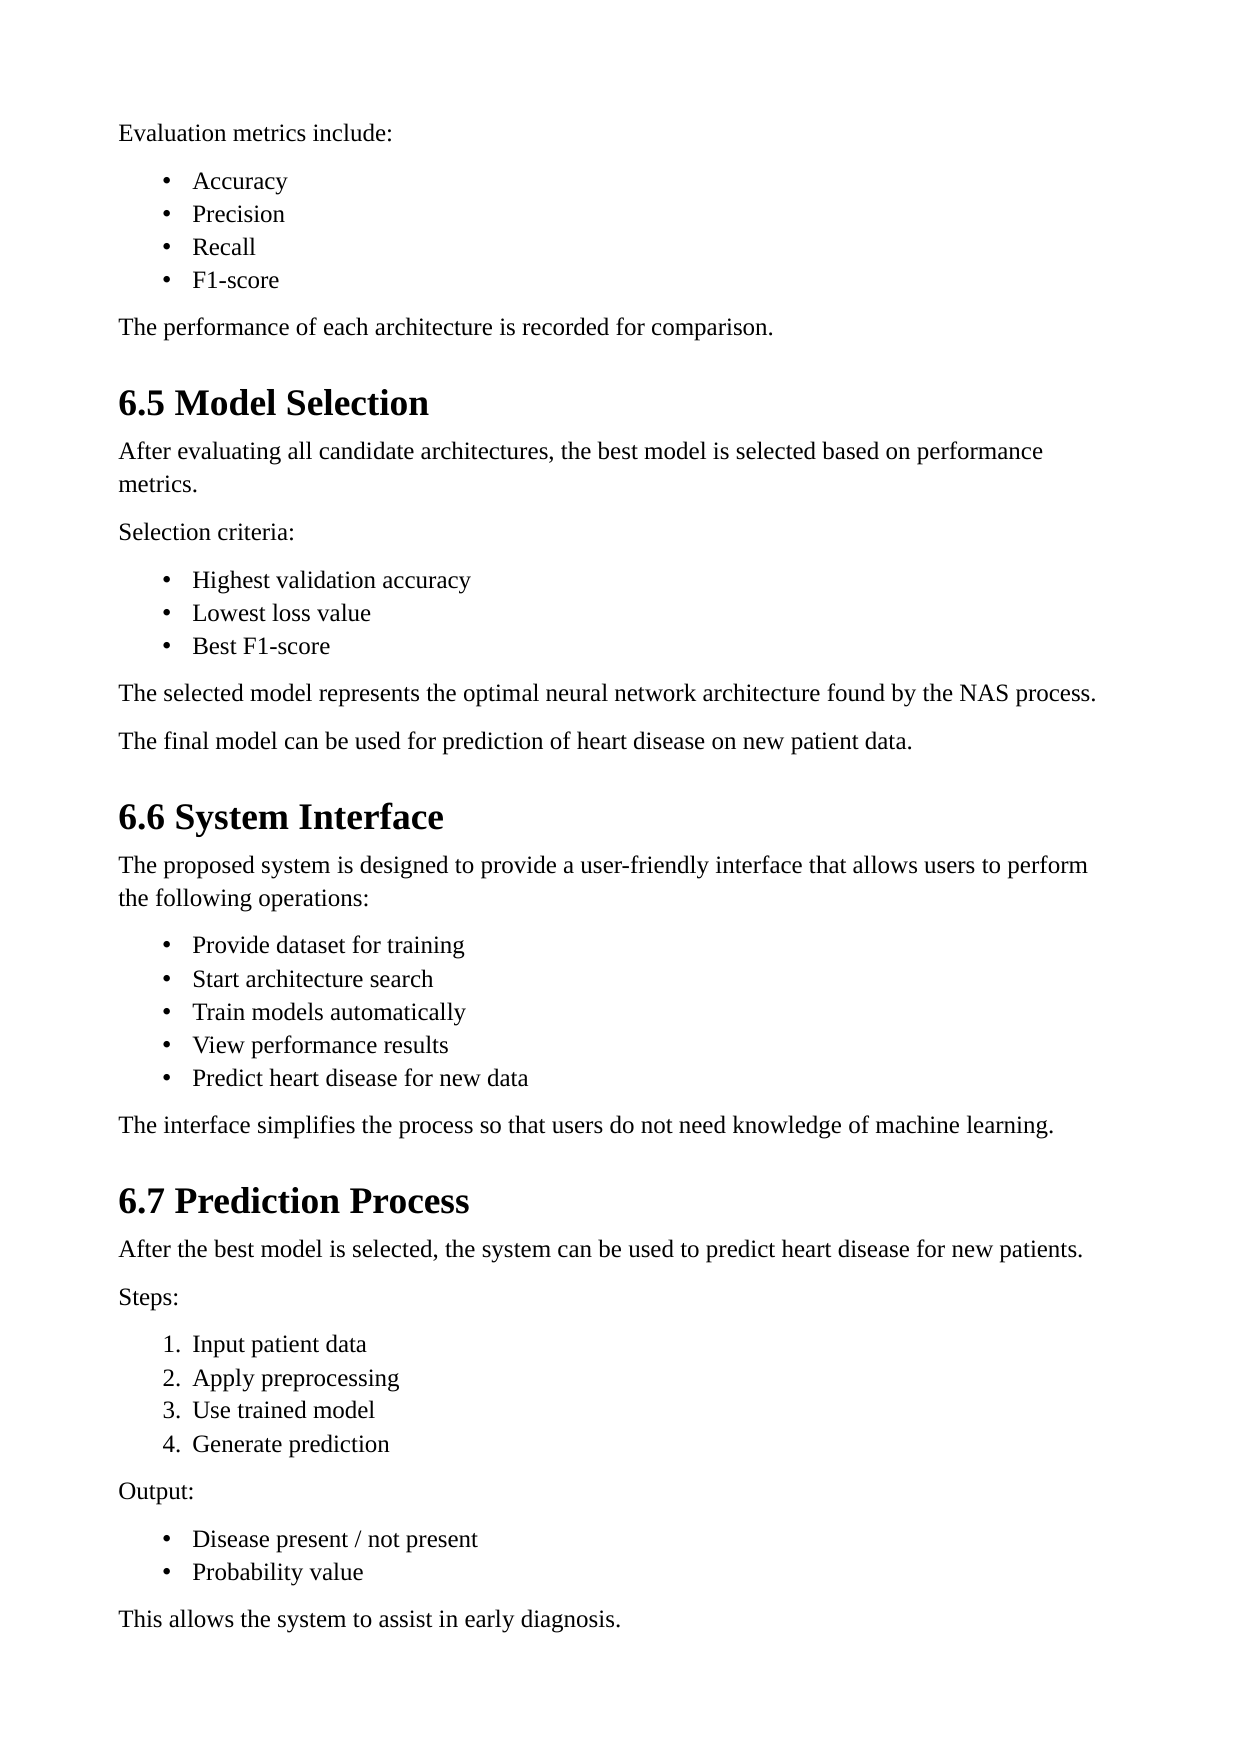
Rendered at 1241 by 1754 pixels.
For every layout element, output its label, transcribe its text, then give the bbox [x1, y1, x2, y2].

text After evaluating all candidate architectures, the best model is selected based on performance metrics. [118, 436, 1122, 498]
list F1-score [162, 265, 1122, 293]
text This allows the system to assist in early diagnosis. [118, 1604, 1122, 1633]
text The interface simplifies the process so that users do not need knowledge of machine learning. [118, 1110, 1122, 1139]
text After the best model is selected, the system can be used to predict heart disease for new patients. [118, 1234, 1122, 1263]
list Best F1-score [162, 631, 1122, 659]
list Apply preprocessing [162, 1363, 1122, 1391]
text Selection criteria: [118, 517, 1122, 546]
text The performance of each architecture is recorded for comparison. [118, 312, 1122, 341]
subtitle 6.6 System Interface [118, 794, 1122, 837]
list Highest validation accuracy [162, 565, 1122, 593]
list Probability value [162, 1557, 1122, 1586]
list Provide dataset for training [162, 931, 1122, 959]
list Train models automatically [162, 997, 1122, 1025]
list Generate prediction [162, 1429, 1122, 1457]
list Lowest loss value [162, 598, 1122, 626]
text Evaluation metrics include: [118, 118, 1122, 147]
list Accuracy [162, 166, 1122, 194]
list Use trained model [162, 1396, 1122, 1424]
list View performance results [162, 1030, 1122, 1058]
subtitle 6.7 Prediction Process [118, 1179, 1122, 1222]
text The final model can be used for prediction of heart disease on new patient data. [118, 726, 1122, 755]
text The proposed system is designed to provide a user-friendly interface that allows users to perform the following operations: [118, 850, 1122, 912]
text Steps: [118, 1282, 1122, 1311]
text Output: [118, 1476, 1122, 1505]
text The selected model represents the optimal neural network architecture found by the NAS process. [118, 678, 1122, 707]
list Recall [162, 232, 1122, 261]
list Predict heart disease for new data [162, 1063, 1122, 1091]
list Input patient data [162, 1329, 1122, 1358]
subtitle 6.5 Model Selection [118, 381, 1122, 424]
list Disease present / not present [162, 1524, 1122, 1553]
list Start architecture search [162, 964, 1122, 992]
list Precision [162, 199, 1122, 227]
